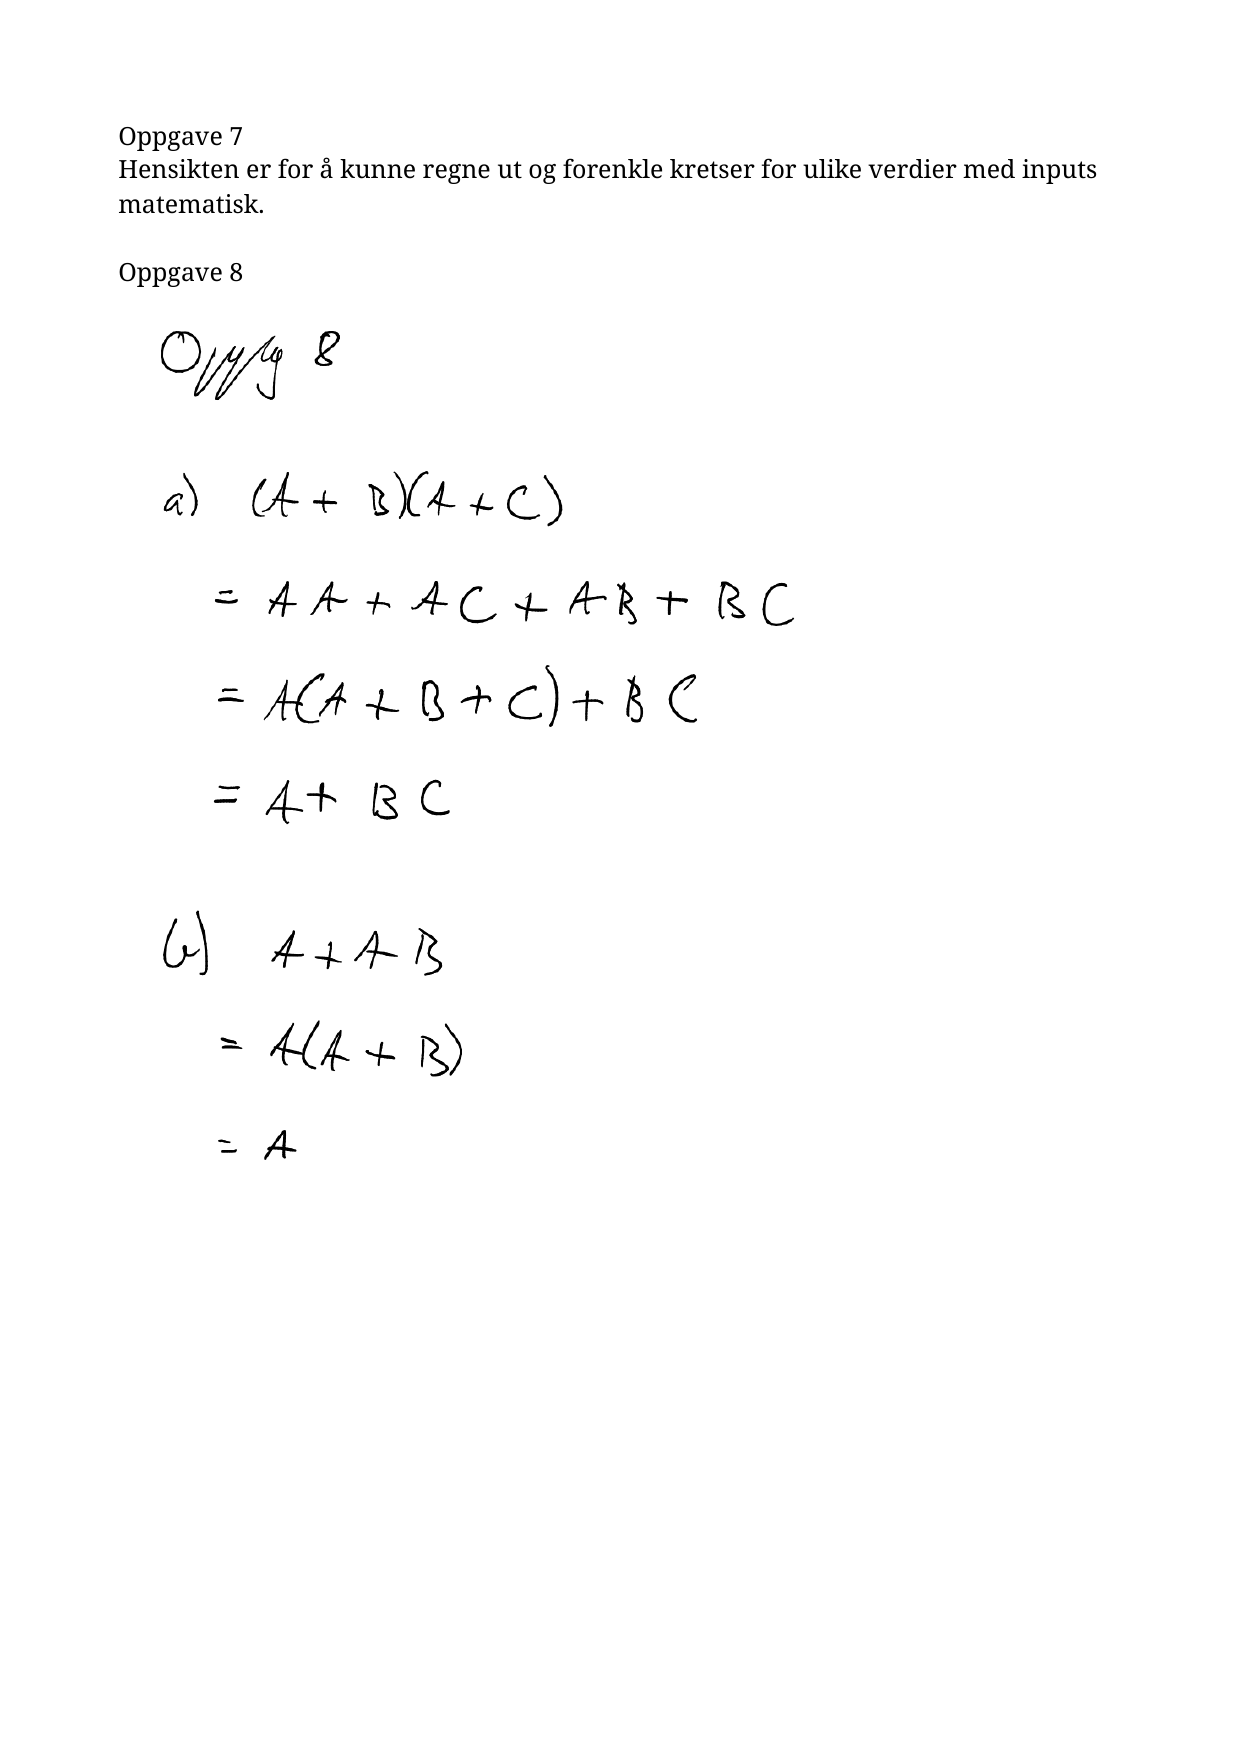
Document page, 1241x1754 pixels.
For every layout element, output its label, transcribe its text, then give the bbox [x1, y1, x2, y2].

text Hensikten er for å kunne regne ut og forenkle kretser for ulike verdier med inputs matematisk. [118, 152, 1122, 220]
picture [118, 288, 836, 1201]
text Oppgave 7 [118, 118, 1122, 152]
text Oppgave 8 [118, 254, 1122, 288]
